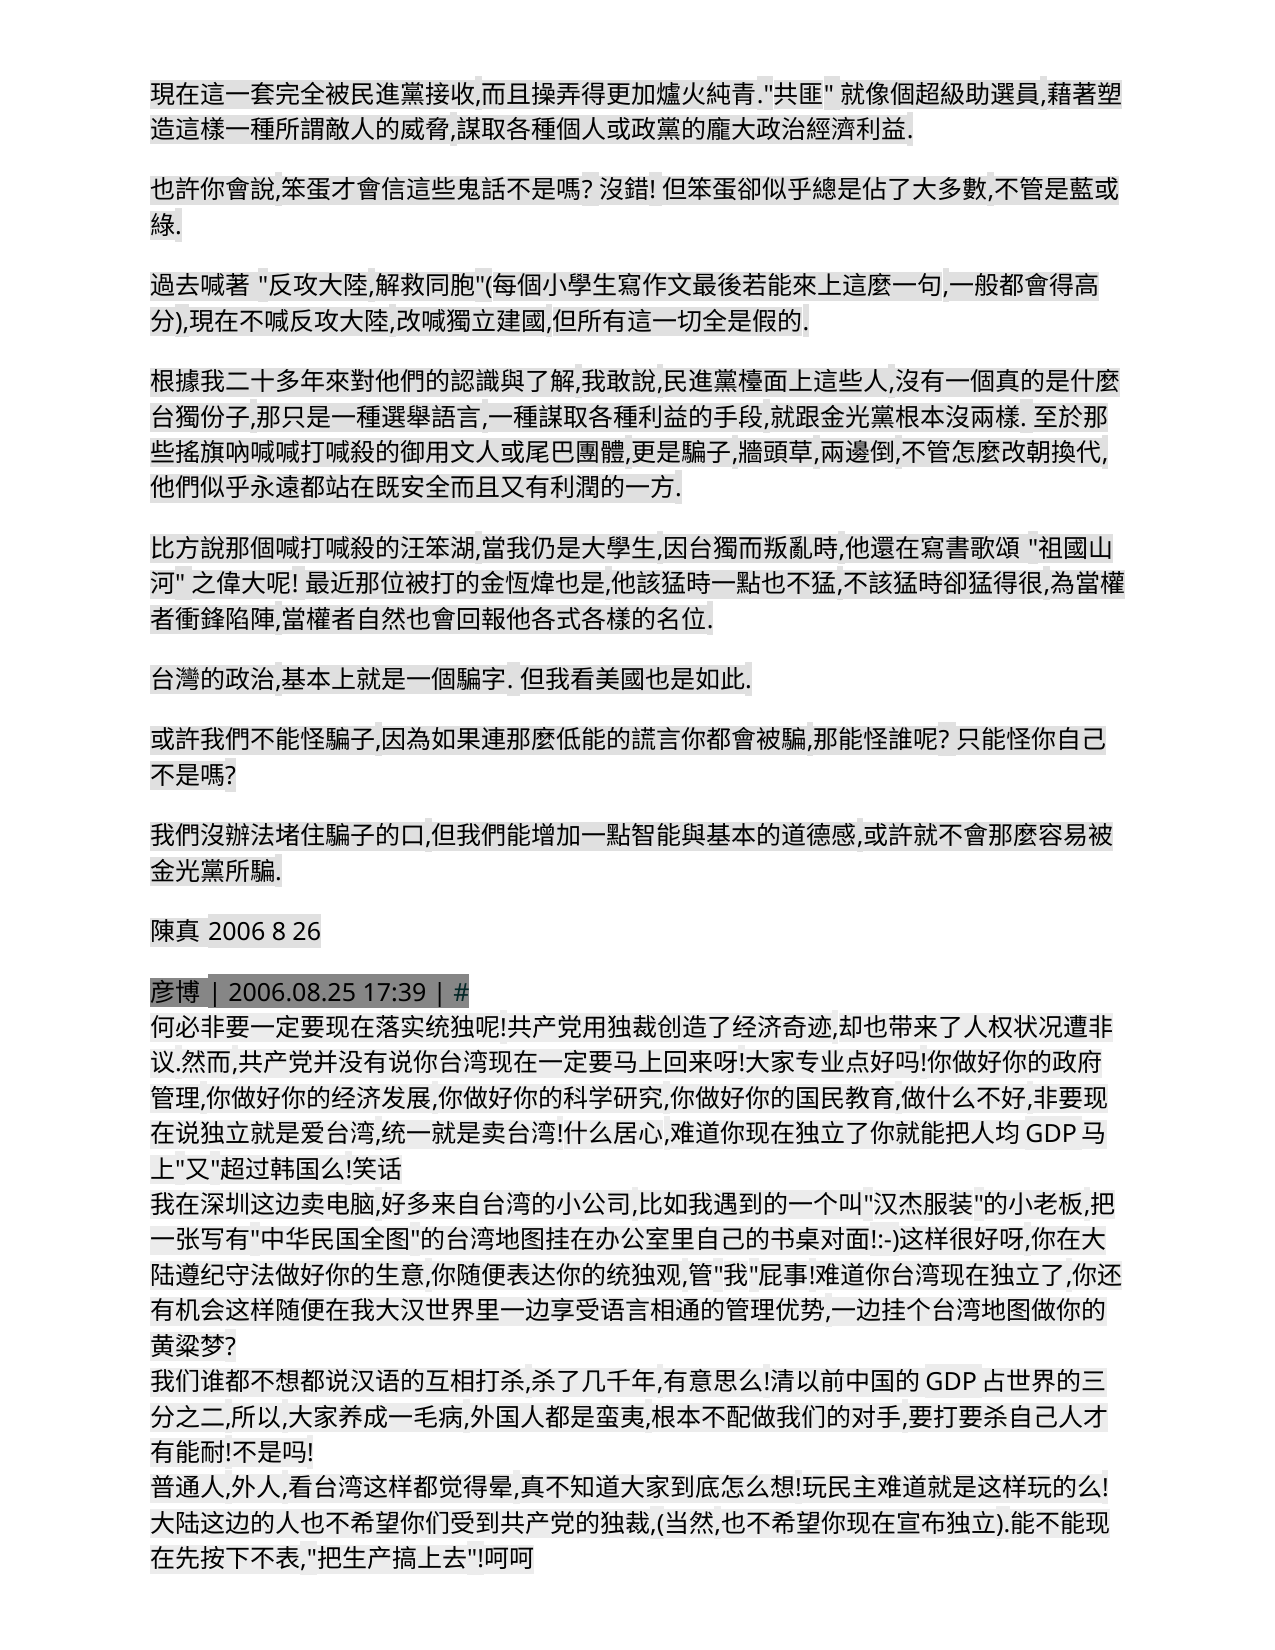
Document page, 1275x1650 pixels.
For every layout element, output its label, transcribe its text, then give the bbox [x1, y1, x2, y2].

text 過去喊著 "反攻大陸,解救同胞"(每個小學生寫作文最後若能來上這麼一句,一般都會得高分),現在不喊反攻大陸,改喊獨立建國,但所有這一切全是假的. [150, 267, 1125, 337]
text 何必非要一定要现在落实统独呢!共产党用独裁创造了经济奇迹,却也带来了人权状况遭非议.然而,共产党并没有说你台湾现在一定要马上回来呀!大家专业点好吗!你做好你的政府管理,你做好你的经济发展,你做好你的科学研究,你做好你的国民教育,做什么不好,非要现在说独立就是爱台湾,统一就是卖台湾!什么居心,难道你现在独立了你就能把人均GDP马上"又"超过韩国么!笑话 我在深圳这边卖电脑,好多来自台湾的小公司,比如我遇到的一个叫"汉杰服装"的小老板,把一张写有"中华民国全图"的台湾地图挂在办公室里自己的书桌对面!:-)这样很好呀,你在大陆遵纪守法做好你的生意,你随便表达你的统独观,管"我"屁事!难道你台湾现在独立了,你还有机会这样随便在我大汉世界里一边享受语言相通的管理优势,一边挂个台湾地图做你的黄粱梦? 我们谁都不想都说汉语的互相打杀,杀了几千年,有意思么!清以前中国的GDP占世界的三分之二,所以,大家养成一毛病,外国人都是蛮夷,根本不配做我们的对手,要打要杀自己人才有能耐!不是吗! 普通人,外人,看台湾这样都觉得晕,真不知道大家到底怎么想!玩民主难道就是这样玩的么!大陆这边的人也不希望你们受到共产党的独裁,(当然,也不希望你现在宣布独立).能不能现在先按下不表,"把生产搞上去"!呵呵 [150, 1008, 1125, 1575]
text 彦博 | 2006.08.25 17:39 | # [150, 973, 1125, 1008]
text 或許我們不能怪騙子,因為如果連那麼低能的謊言你都會被騙,那能怪誰呢? 只能怪你自己不是嗎? [150, 721, 1125, 792]
text 陳真 2006 8 26 [150, 912, 1125, 948]
text 台灣的政治,基本上就是一個騙字. 但我看美國也是如此. [150, 660, 1125, 696]
text 也許你會說,笨蛋才會信這些鬼話不是嗎? 沒錯! 但笨蛋卻似乎總是佔了大多數,不管是藍或綠. [150, 171, 1125, 242]
text 根據我二十多年來對他們的認識與了解,我敢說,民進黨檯面上這些人,沒有一個真的是什麼台獨份子,那只是一種選舉語言,一種謀取各種利益的手段,就跟金光黨根本沒兩樣. 至於那些搖旗吶喊喊打喊殺的御用文人或尾巴團體,更是騙子,牆頭草,兩邊倒,不管怎麼改朝換代,他們似乎永遠都站在既安全而且又有利潤的一方. [150, 362, 1125, 504]
text 現在這一套完全被民進黨接收,而且操弄得更加爐火純青."共匪" 就像個超級助選員,藉著塑造這樣一種所謂敵人的威脅,謀取各種個人或政黨的龐大政治經濟利益. [150, 75, 1125, 146]
text 我們沒辦法堵住騙子的口,但我們能增加一點智能與基本的道德感,或許就不會那麼容易被金光黨所騙. [150, 817, 1125, 887]
text 比方說那個喊打喊殺的汪笨湖,當我仍是大學生,因台獨而叛亂時,他還在寫書歌頌 "祖國山河" 之偉大呢! 最近那位被打的金恆煒也是,他該猛時一點也不猛,不該猛時卻猛得很,為當權者衝鋒陷陣,當權者自然也會回報他各式各樣的名位. [150, 529, 1125, 635]
